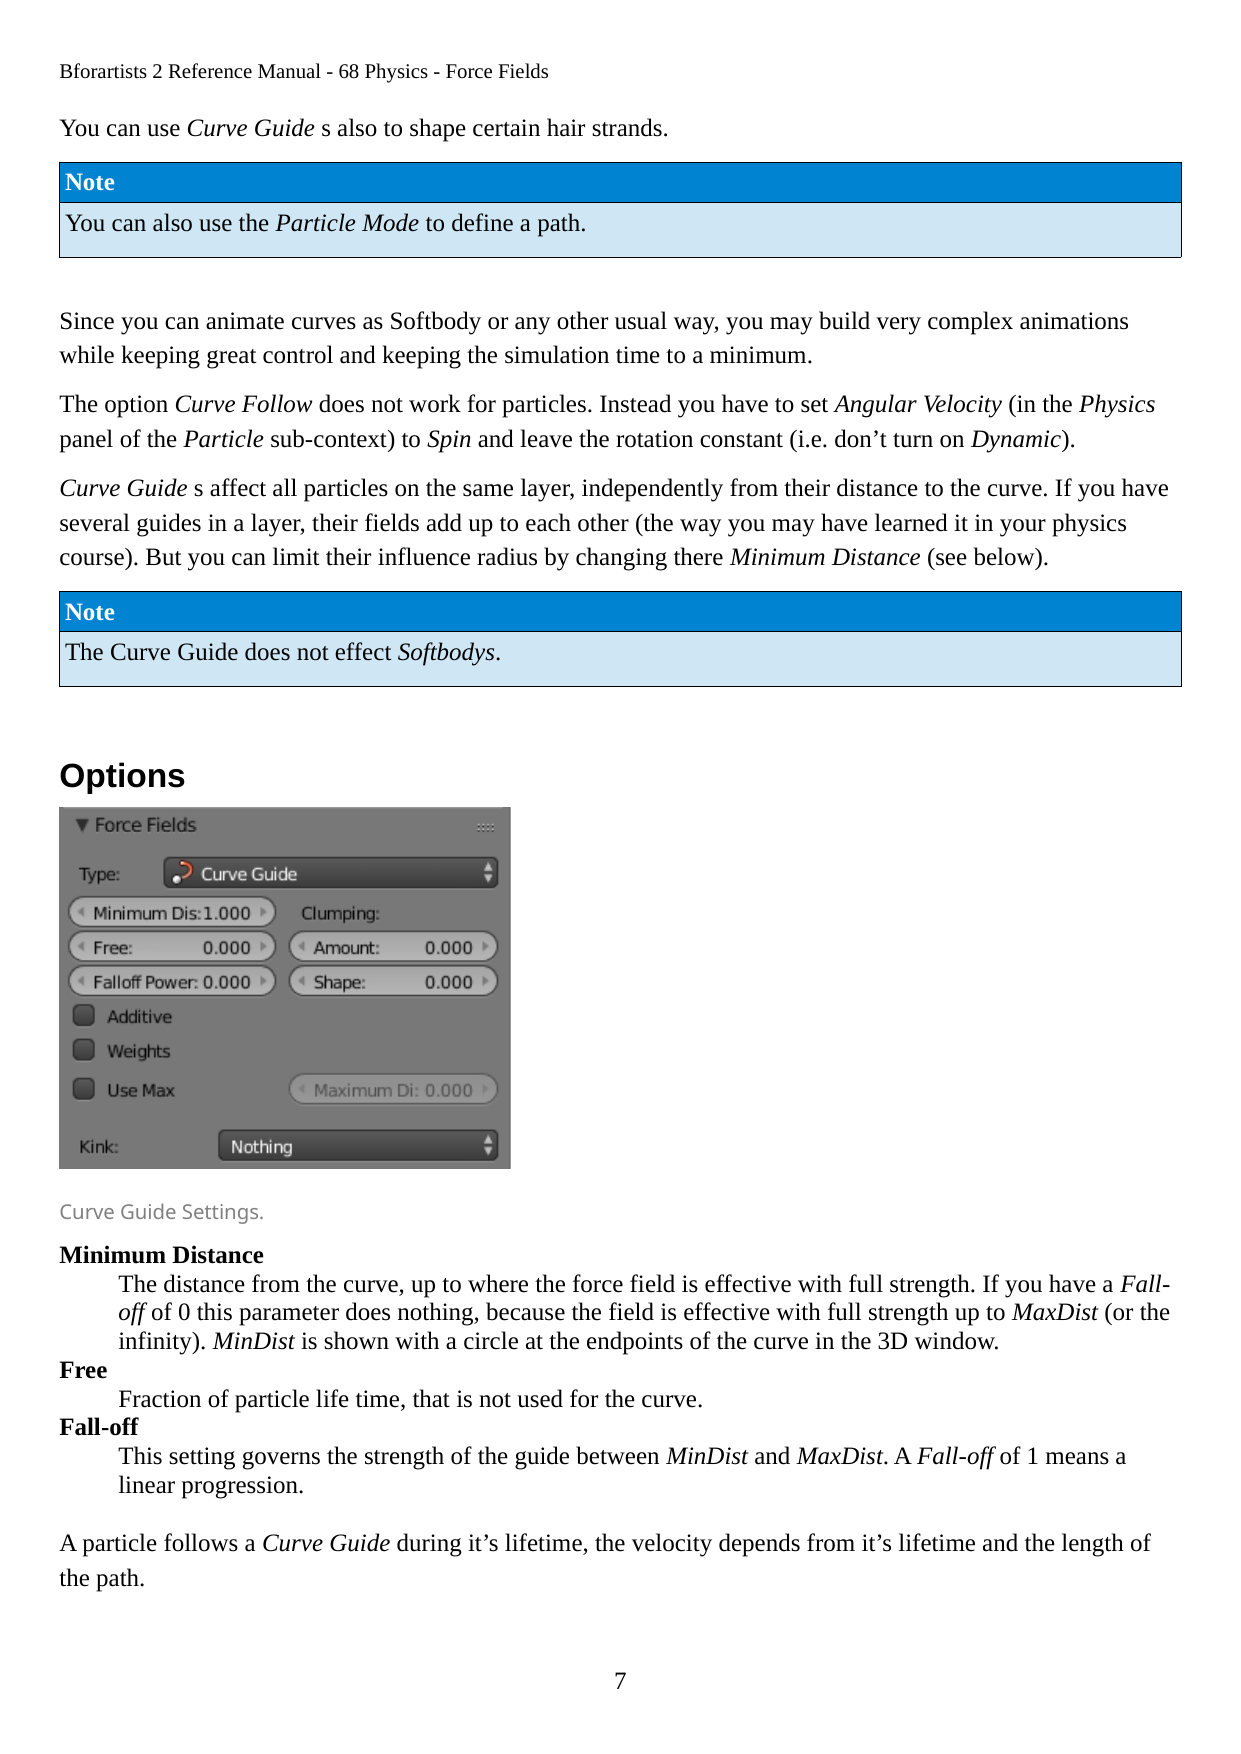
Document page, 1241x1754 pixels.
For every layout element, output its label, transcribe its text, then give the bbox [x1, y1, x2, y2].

list This setting governs the strength of the guide between MinDist and MaxDist. A Fall-off of 1 means a linear progression. [118, 1441, 1181, 1499]
list Fraction of particle life time, that is not used for the curve. [118, 1384, 1181, 1412]
table_cell You can also use the Particle Mode to define a path. [60, 203, 1181, 257]
subtitle Free [59, 1355, 1181, 1384]
text Curve Guide Settings. [59, 1194, 1181, 1225]
text You can use Curve Guide s also to shape certain hair strands. [59, 113, 1181, 141]
list The distance from the curve, up to where the force field is effective with full strength. If you have a Fall-off of 0 this parameter does nothing, because the field is effective with full strength up to MaxDist (or the infinity). MinDist is shown with a circle at the endpoints of the curve in the 3D window. [118, 1269, 1181, 1355]
picture [59, 807, 511, 1169]
table_header Note [60, 163, 1181, 202]
table_cell The Curve Guide does not effect Softbodys. [60, 632, 1181, 686]
subtitle Minimum Distance [59, 1240, 1181, 1269]
text The option Curve Follow does not work for particles. Instead you have to set Angular Velocity (in the Physics panel of the Particle sub-context) to Spin and leave the rotation constant (i.e. don’t turn on Dynamic). [59, 389, 1181, 453]
subtitle Options [59, 756, 1181, 795]
text Since you can animate curves as Softbody or any other usual way, you may build very complex animations while keeping great control and keeping the simulation time to a minimum. [59, 306, 1181, 369]
text Curve Guide s affect all particles on the same layer, independently from their distance to the curve. If you have several guides in a layer, their fields add up to each other (the way you may have learned it in your physics course). But you can limit their influence radius by changing there Minimum Distance (see below). [59, 473, 1181, 571]
table_header Note [60, 592, 1181, 631]
text A particle follows a Curve Guide during it’s lifetime, the velocity depends from it’s lifetime and the length of the path. [59, 1528, 1181, 1591]
subtitle Fall-off [59, 1412, 1181, 1441]
